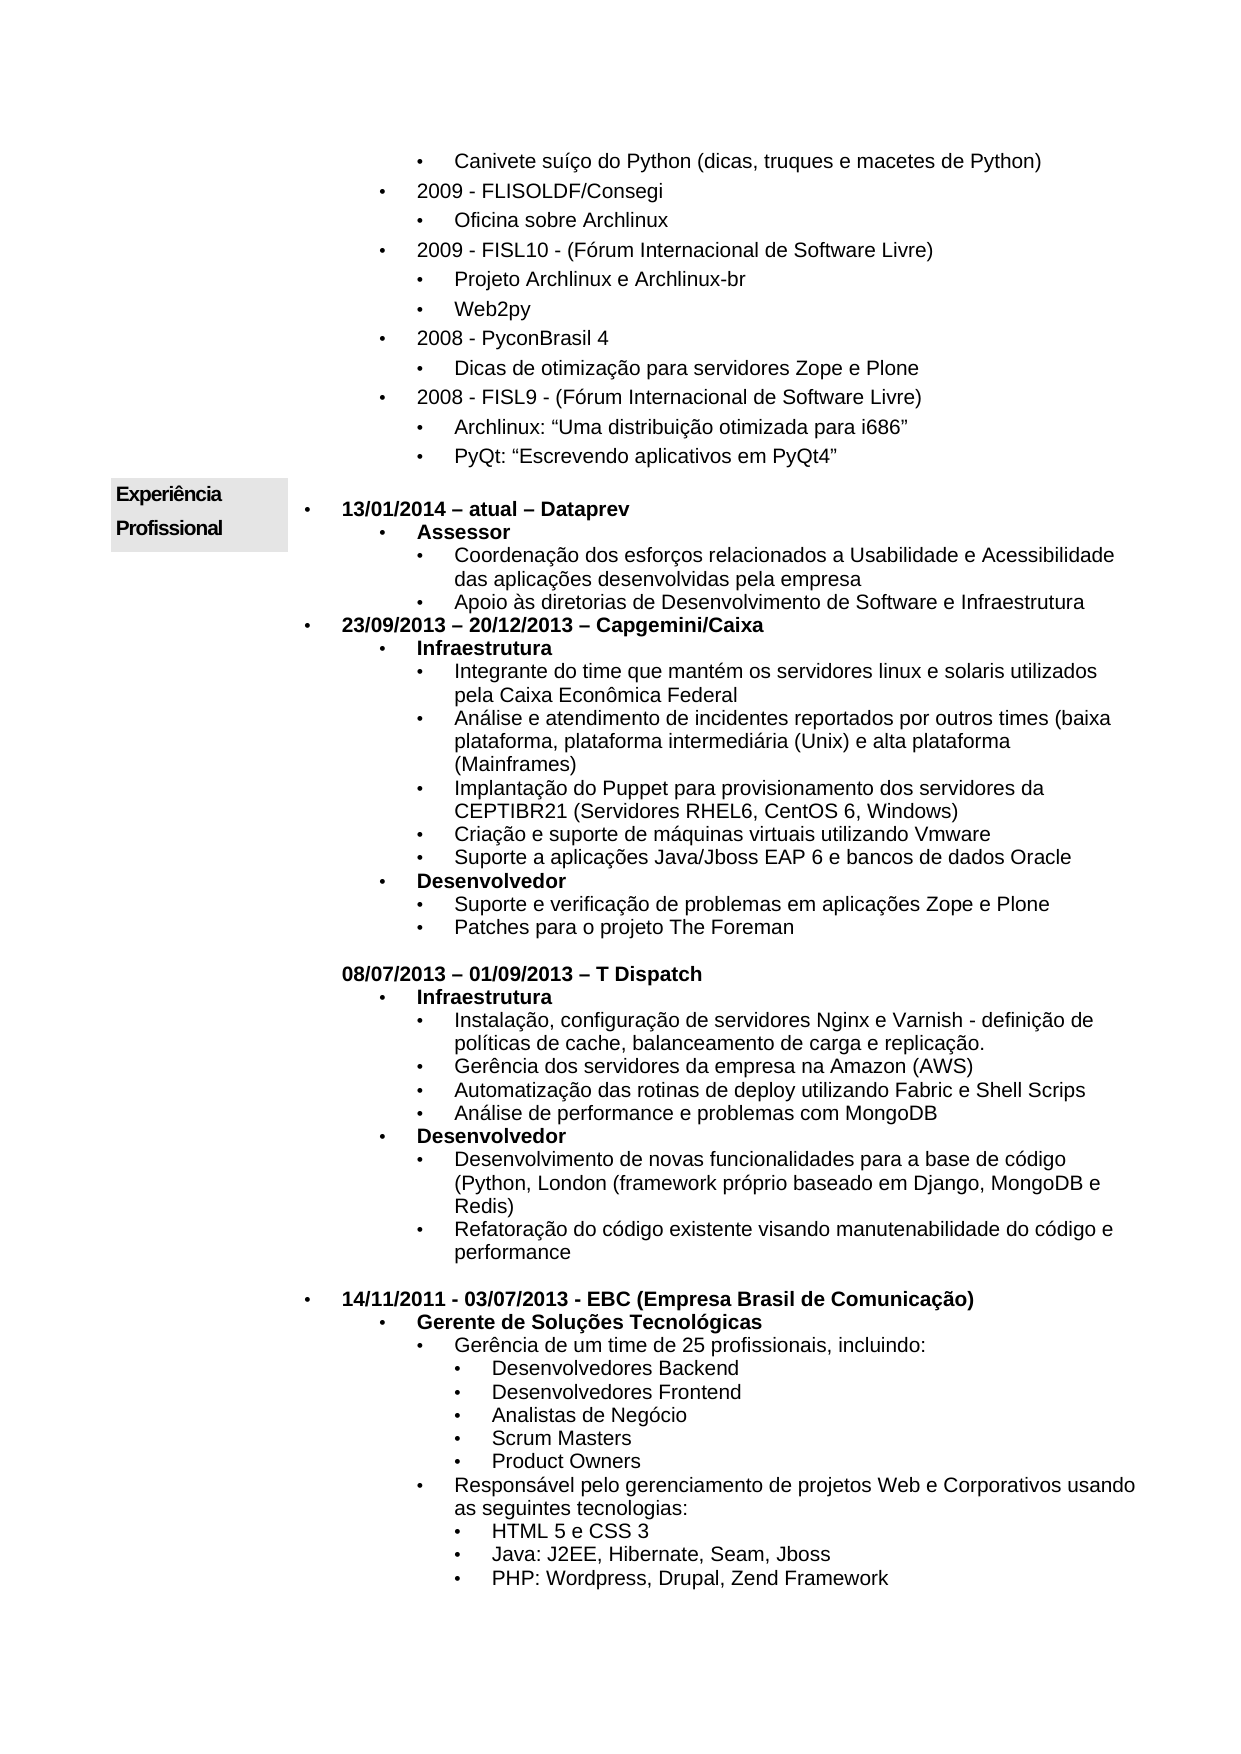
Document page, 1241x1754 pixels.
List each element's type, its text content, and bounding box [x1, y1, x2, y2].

table_cell [103, 150, 297, 474]
table_cell 13/01/2014 – atual – Dataprev Assessor Coordenação dos esforços relacionados a Usabilidade e Acessibilidade das aplicações desenvolvidas pela empresa Apoio às diretorias de Desenvolvimento de Software e Infraestrutura 23/09/2013 – 20/12/2013 – Capgemini/Caixa Infraestrutura Integrante do time que mantém os servidores linux e solaris utilizados pela Caixa Econômica Federal Análise e atendimento de incidentes reportados por outros times (baixa plataforma, plataforma intermediária (Unix) e alta plataforma (Mainframes) Implantação do Puppet para provisionamento dos servidores da CEPTIBR21 (Servidores RHEL6, CentOS 6, Windows) Criação e suporte de máquinas virtuais utilizando Vmware Suporte a aplicações Java/Jboss EAP 6 e bancos de dados Oracle Desenvolvedor Suporte e verificação de problemas em aplicações Zope e Plone Patches para o projeto The Foreman 08/07/2013 – 01/09/2013 – T Dispatch Infraestrutura Instalação, configuração de servidores Nginx e Varnish - definição de políticas de cache, balanceamento de carga e replicação. Gerência dos servidores da empresa na Amazon (AWS) Automatização das rotinas de deploy utilizando Fabric e Shell Scrips Análise de performance e problemas com MongoDB Desenvolvedor Desenvolvimento de novas funcionalidades para a base de código (Python, London (framework próprio baseado em Django, MongoDB e Redis) Refatoração do código existente visando manutenabilidade do código e performance 14/11/2011 - 03/07/2013 - EBC (Empresa Brasil de Comunicação) Gerente de Soluções Tecnológicas Gerência de um time de 25 profissionais, incluindo: Desenvolvedores Backend Desenvolvedores Frontend Analistas de Negócio Scrum Masters Product Owners Responsável pelo gerenciamento de projetos Web e Corporativos usando as seguintes tecnologias: HTML 5 e CSS 3 Java: J2EE, Hibernate, Seam, Jboss PHP: Wordpress, Drupal, Zend Framework Python: Django, Mezzanine, Bottle Ruby: Rails, Sinatra Node.js Scala Delphi e Visual Basic PostgreSQL e MySQL Definição e implementação de metodologia de desenvolvimento e gerência de projetos Melhoria de vários processos de desenvolvimento, desde o modo que o time se organizava para desenvolver os projetos até o modo que o código fonte era organizado Responsável pelos relatórios para as gerências imediatas, para ajudá-los a decidir as prioridades da área Responsável pela mediação de conflitos do time e por fazê-los entender os problemas e restrições que projetos para o governo possuem e como podemos entregar mais valor mesmo com as restrições Infraestrutura Como a equipe de infrastrutura era pequena, os ajudávamos frequentemente a resolver problemas de performance, segurança e escalabilidade Um dos responsáveis por administrar a conta de CDN da Akamai, criando novas políticas e verificando problemas Implementação e suporte de servidores Nginx (balanceamento de carga, autorização, cache) e Varnish (cache) para aumentar a disponibilidade e performance dos servidores backend (PHP, Drupal, Zope/Plone, Django, Ruby on Rails). Developers Implementação de metodologias e processos ágeis - Scrum and XP Auxílio aos desenvolvedores para definição da melhor tecnologia para os projetos Arquitetura de Software para alguns projetos maiores, como o projeto de eleições. (Feito em Scala, Node.js, Backbone e Ruby on Rails) Desenvolvedor em projetos menores em Python e Django para resolver algumas necessidades pontuais do departamento 26/06/2009 - 14/11/2011 - Dataprev Desenvolvimento de portais e sistemas em Zope/Plone, Django (Python) e Wordpress/Drupal (PHP) Portal da Dataprev (Wordpress) e a intranet da empresa (Drupal), além de sistemas internos e pontuais para auxiliar a gerência da empresa Auxílio às equipes de desenvolvimento em relação a boas práticas de desenvolvimento e codificação em Python Atualização do portal da Inclusão Digital (Zope/Plone) de Plone 2.5 para Plone3 Desenvolvimento e melhoria dos sistemas da SID - Secretaria de Inclusão Digital utilizando (Django e Python) Responsável pelos servidores do projeto SIATC para garantir performance e confiabilidade 13/08/2007 - 23/06/2009 - ThreePointsWeb/Liberiun Desenvolvedor Desenvolvimento de grandes portais em Zope/Plone Líder da equipe de desenvolvimento preparando e ajudando os desenvolvedores iniciantes na plataforma Zope/Plone Desenvolvimento de uma solução para integrar serviço de streaming no Plone Diversos patches para projetos do Plone Collective: PlonePopoll, PloneOntology Infraestrutura Instalação, suporte e configuração de servidores Nginx, Varnish, Pound, Haproxy, Zope/Plone - definição de políticas de cache, balanceamento de carga e replicação. Suporte a servidores Nginx, Varnish, Squid e instancias Zope/Plone: Realizando procedimentos de análise de performance, backup, monitoramento e configurações de novas políticas e configurações quando necessário Desenvolvimento de técnicas para melhor utilizar os recursos dos servidores para garantir performance e reduzir custos utilizando ferramentas livres Gerenciamento e instalação de servidores Bind (DNS), Apache (http), Varnish (cache), Squid (cache) e Zope/Plone para a empresa e para diversos clientes, como Embrapa, Unesco, Caixa Econômica Federal e ITEC/AL Implementação de um sistema de controle de projetos e tickets (Redmine) na empresa, transformando a forma como os projetos são gerenciados na empresa, melhorando o controle dos projetos e a confiança do time de desenvolvedores. Auditor de problemas de performance e de desenvolvimento do portal do Sebrae e do projeto Universidade Caixa, da Caixa Econômica Federal Análise de falhas de segurança e desenvolvimento de firewalls (iptables) para melhorar a segurança dos servidores Instrutor Desenvolvimento do material (apostilas e livros) utilizados nos treinamentos da empresa Instrutor nos cursos de Plone Básico, Plone Avançado, Python, Javascript e Administração de Servidores para os seguintes clientes: UnB Caixa Econômica Federal Correios ITEC/AL STM - Supremo Tribunal Militar TSE 03/01/2007 - 31/07/2007 - Paradigma Desenvolvimento de sistemas Zope/Plone - Coreblox: Customização e criação de Templates, novos tipos (Archetypes) e aplicações gerais Automatização do processo de criação de instancias através do portal da empresa usando python, paramiko, shell script, mysqldb Refatoração de partes do produto para efetuar melhorias diversas no código SysAdmin - Administração dos servidores da Coreblox: Servidor Apache, FTP, ZEO e instâncias Zope/Plone Análise e testes de segurança dos servidores Gerenciamento de usuários e permissões Gerenciamento do repositório Subversion do código da empresa 23/12/2003 - 23/12/2006 - UnilesteMG SysAdmin - Samba, Squid, Antivirus, Aker, DNS/BIND, Apache e Iptables. Desenvolvimento de sistemas internos usando PHP, Python+PSE, Shell Script, MySQL/Firebird e Apache. Suporte ao sistema acadêmico (UNIVERSUS), biblioteca (PERGAMUM) e colégios (SCE/FOXPRO). 06/01/2003 - 20/12/2003 - Grupo Técnico de Consultores - GTCON Desenvolvimento de sistemas usando Delphi, Visual Basic, PHP, Apache e MySQL Criação de documentação para usuários dos sistemas [297, 474, 1139, 1589]
table_cell Experiência Profissional [103, 474, 297, 1589]
table_cell Voluntário em projetos de Software Livre: Web2py Vários patches para correção e aprimoramento Referência: http://www.web2py.com/examples/default/who PyQt4 Conversão dos exemplos de Qt4/C++ para PyQt4 Plone Correções de produtos do Plone Collective: PlonePopoll, PloneOntology, ZopeSkel Tradutor nos projetos Gnome, PythonBrasil, Django, Pacman, AUR Homebrew Membro do CobraTeam Archlinux Desenvolvedor do projeto - Mantenedor de pacotes TU - Trusted User - Mantenedor de pacotes AUR - (Repositório de pacotes) - Desenvolvedor e tradutor Archlinux-BR Um dos fundadores do projeto e primeiro líder Responsável pela Infraestrutura do projeto Palestrante em vários eventos de Software Livre 2011 - PythonBrasil Como ser um programador Python melhor 2011 - FISL12 Canivete suíço do Python (dicas, truques e macetes de Python) 2009 - FLISOLDF/Consegi Oficina sobre Archlinux 2009 - FISL10 - (Fórum Internacional de Software Livre) Projeto Archlinux e Archlinux-br Web2py 2008 - PyconBrasil 4 Dicas de otimização para servidores Zope e Plone 2008 - FISL9 - (Fórum Internacional de Software Livre) Archlinux: “Uma distribuição otimizada para i686” PyQt: “Escrevendo aplicativos em PyQt4” [297, 150, 1139, 474]
